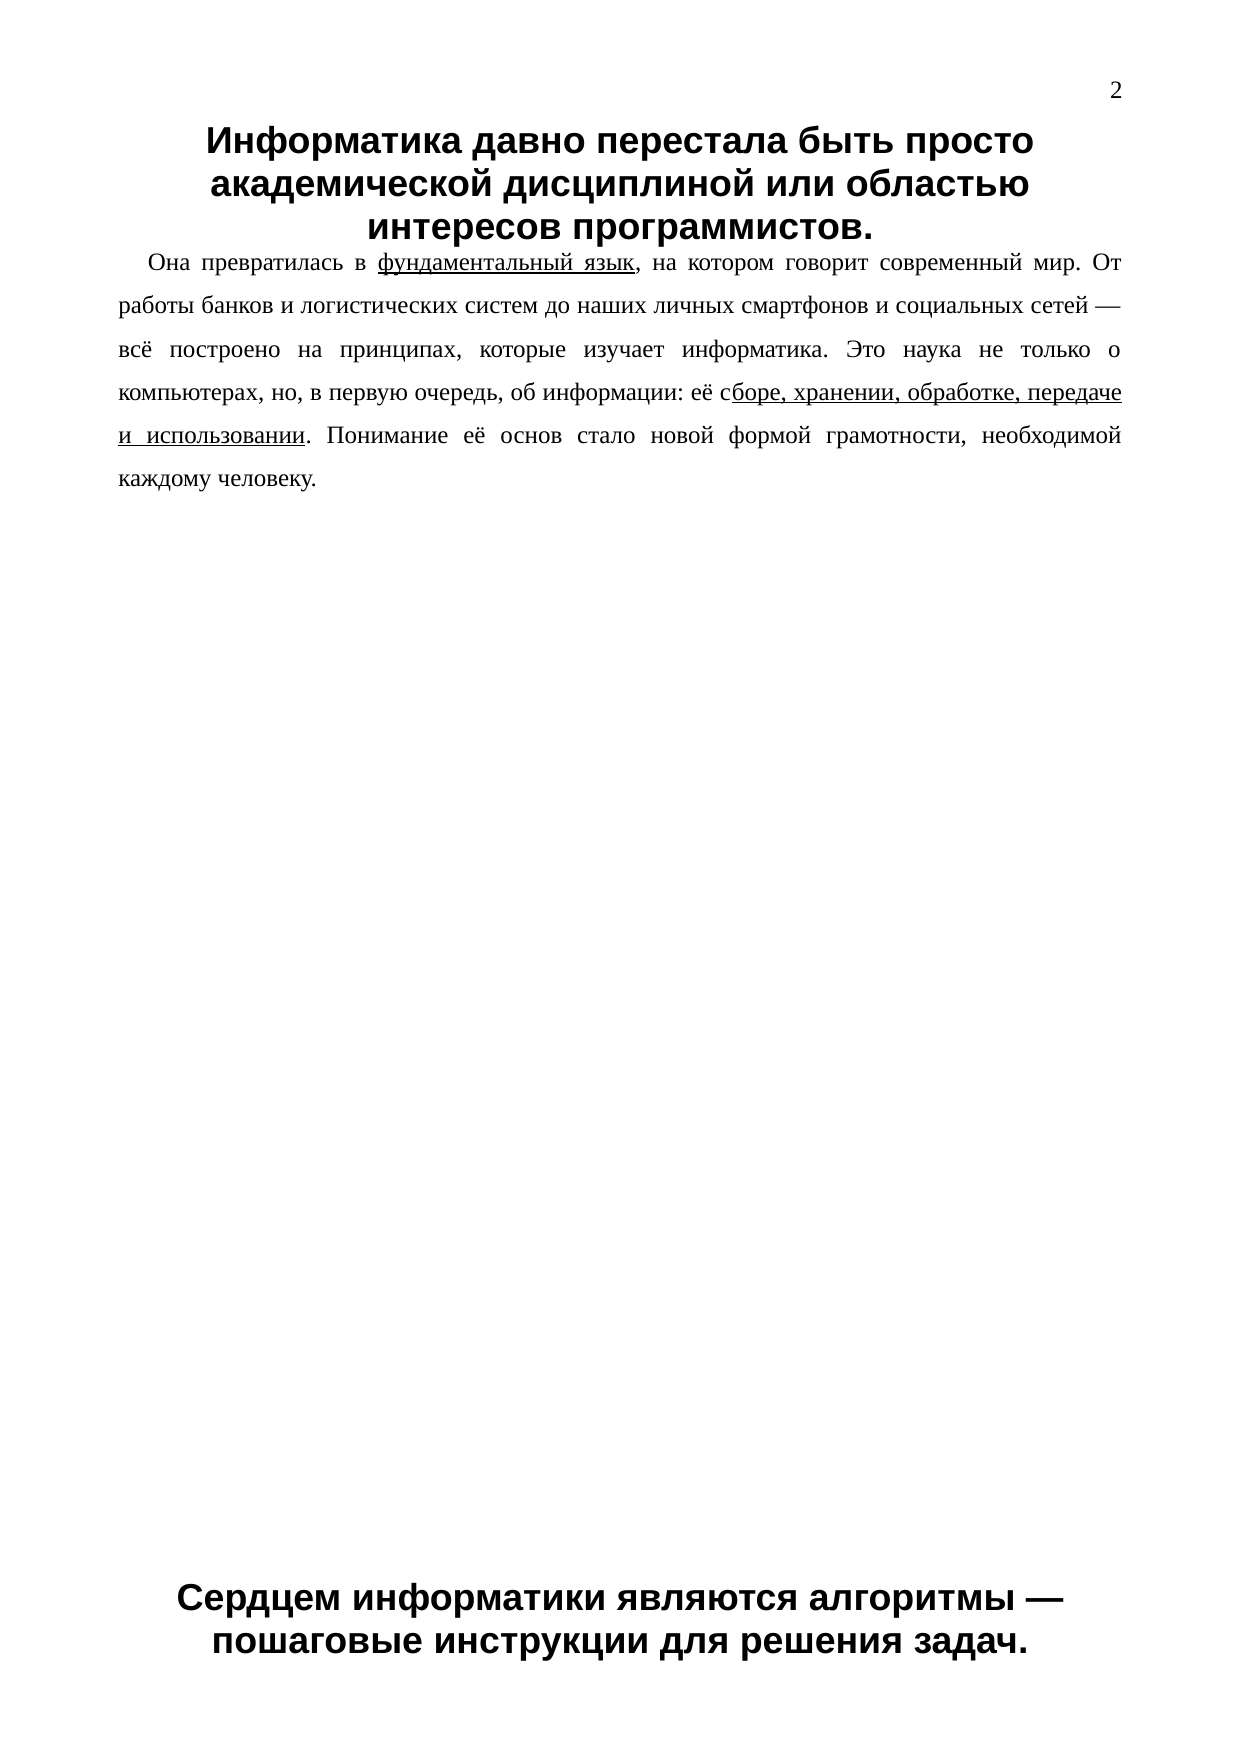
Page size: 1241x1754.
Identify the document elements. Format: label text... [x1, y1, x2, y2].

text Сердцем информатики являются алгоритмы — пошаговые инструкции для решения задач. [118, 1575, 1122, 1661]
text Она превратилась в фундаментальный язык, на котором говорит современный мир. От работы банков и логистических систем до наших личных смартфонов и социальных сетей — всё построено на принципах, которые изучает информатика. Это наука не только о компьютерах, но, в первую очередь, об информации: её сборе, хранении, обработке, передаче и использовании. Понимание её основ стало новой формой грамотности, необходимой каждому человеку. [118, 247, 1122, 492]
text Информатика давно перестала быть просто академической дисциплиной или областью интересов программистов. [118, 118, 1122, 247]
